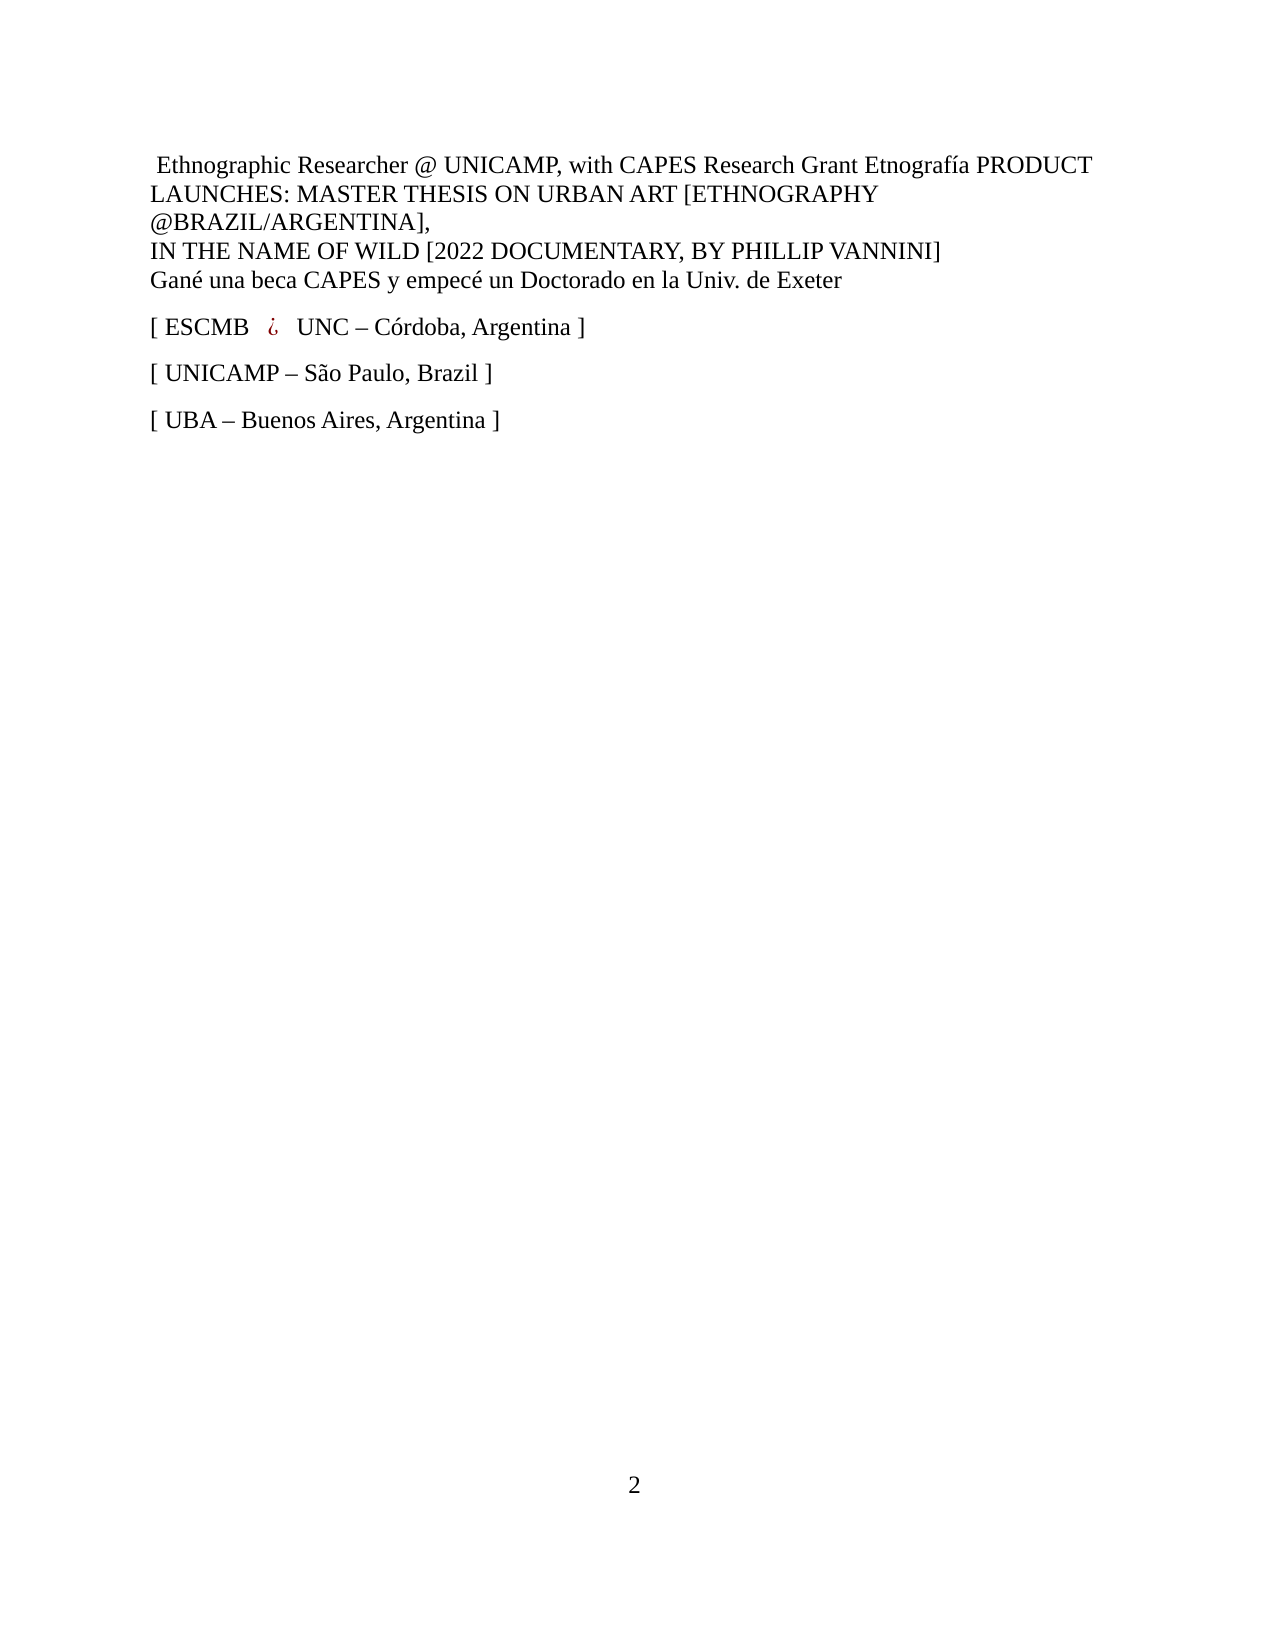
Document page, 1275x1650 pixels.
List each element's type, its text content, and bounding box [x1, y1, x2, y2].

text [ ESCMBUNC – Córdoba, Argentina ] [150, 312, 1125, 340]
text [ UBA – Buenos Aires, Argentina ] [150, 405, 1125, 434]
text [ UNICAMP – São Paulo, Brazil ] [150, 358, 1125, 387]
text Ethnographic Researcher @ UNICAMP, with CAPES Research Grant Etnografía PRODUCT LAUNCHES: MASTER THESIS ON URBAN ART [ETHNOGRAPHY @BRAZIL/ARGENTINA], IN THE NAME OF WILD [2022 DOCUMENTARY, BY PHILLIP VANNINI] Gané una beca CAPES y empecé un Doctorado en la Univ. de Exeter [150, 150, 1125, 294]
